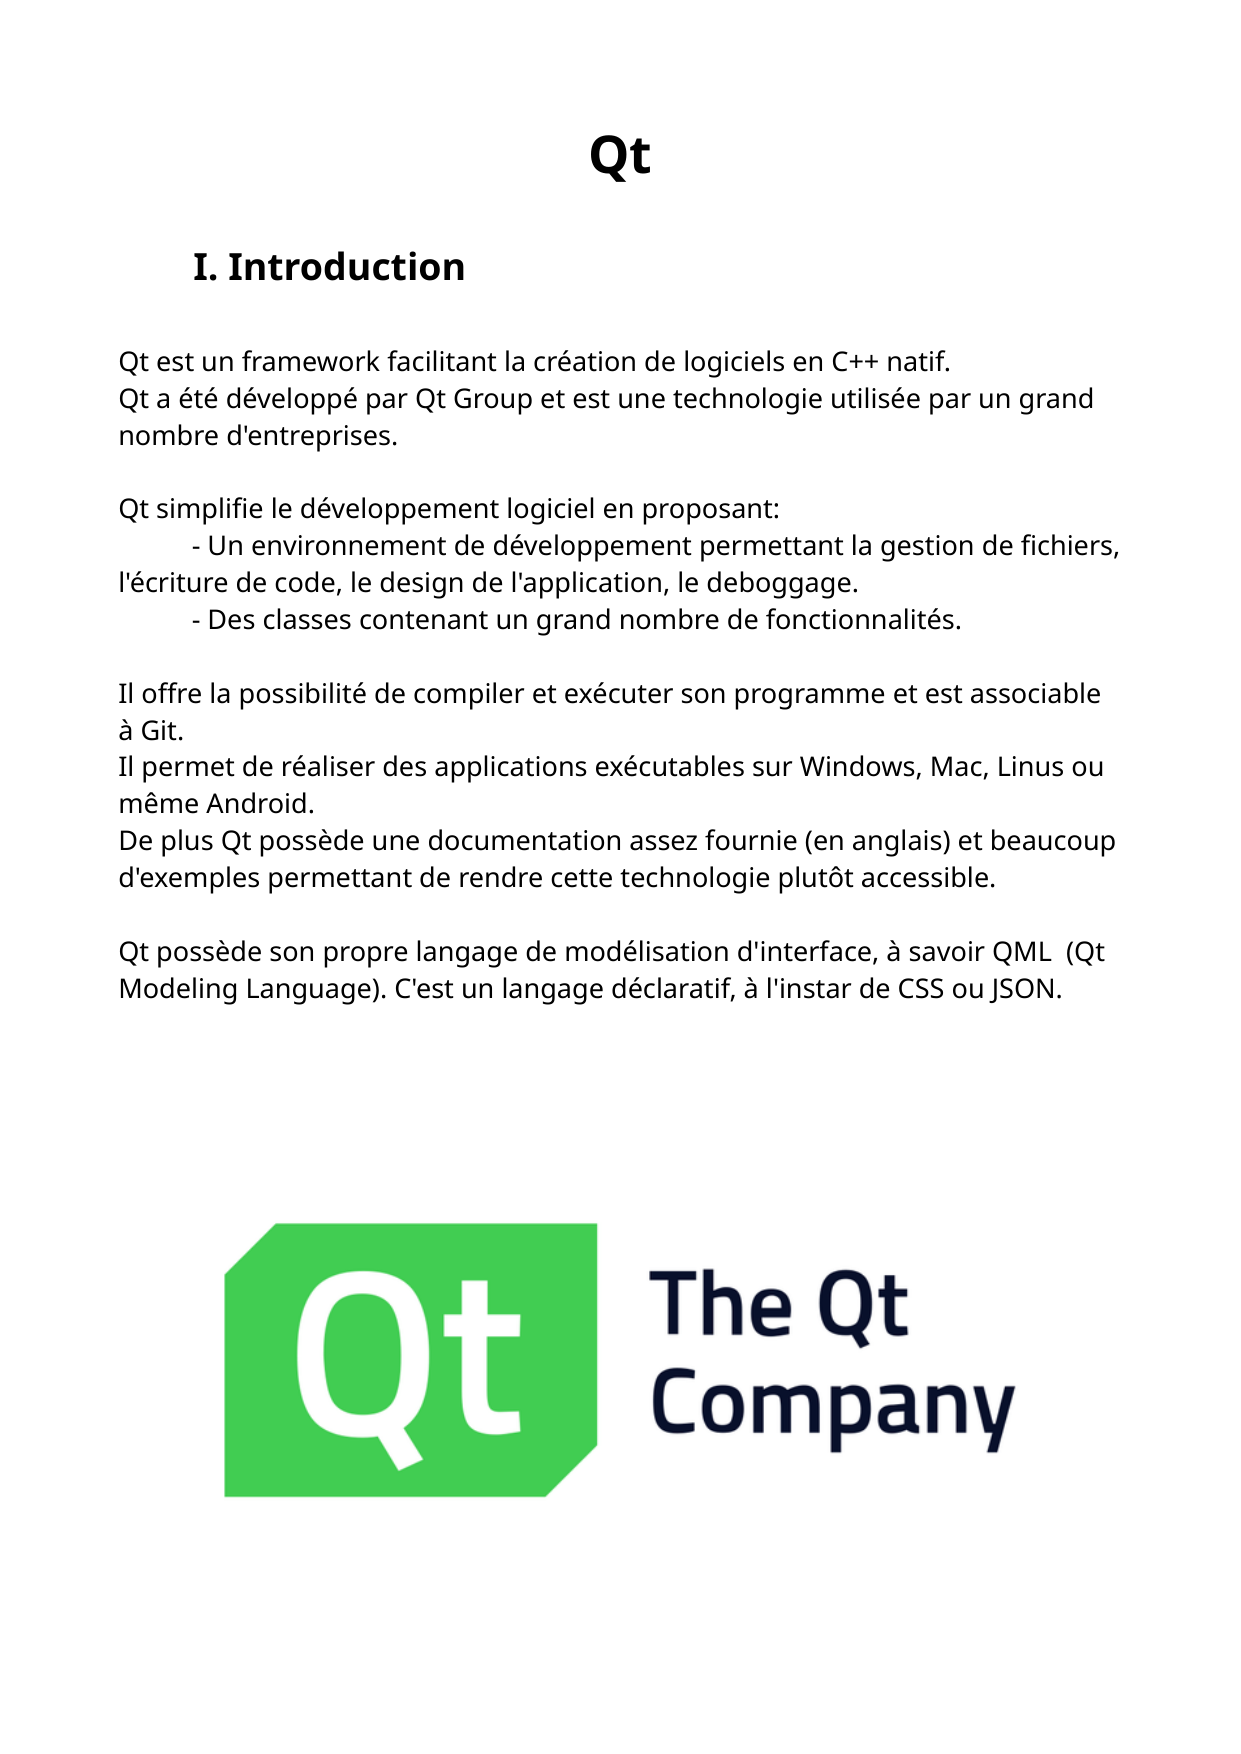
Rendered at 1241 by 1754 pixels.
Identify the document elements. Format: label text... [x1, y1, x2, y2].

text Il offre la possibilité de compiler et exécuter son programme et est associable à Git. [118, 674, 1122, 748]
text - Un environnement de développement permettant la gestion de fichiers, l'écriture de code, le design de l'application, le deboggage. [118, 527, 1122, 600]
picture [136, 1106, 1104, 1614]
text Qt [118, 118, 1122, 189]
text De plus Qt possède une documentation assez fournie (en anglais) et beaucoup d'exemples permettant de rendre cette technologie plutôt accessible. [118, 822, 1122, 895]
text - Des classes contenant un grand nombre de fonctionnalités. [118, 600, 1122, 637]
list I. Introduction [156, 240, 1122, 291]
text Il permet de réaliser des applications exécutables sur Windows, Mac, Linus ou même Android. [118, 748, 1122, 822]
text Qt possède son propre langage de modélisation d'interface, à savoir QML (Qt Modeling Language). C'est un langage déclaratif, à l'instar de CSS ou JSON. [118, 932, 1122, 1006]
text Qt est un framework facilitant la création de logiciels en C++ natif. [118, 342, 1122, 379]
text Qt simplifie le développement logiciel en proposant: [118, 490, 1122, 527]
text Qt a été développé par Qt Group et est une technologie utilisée par un grand nombre d'entreprises. [118, 379, 1122, 453]
